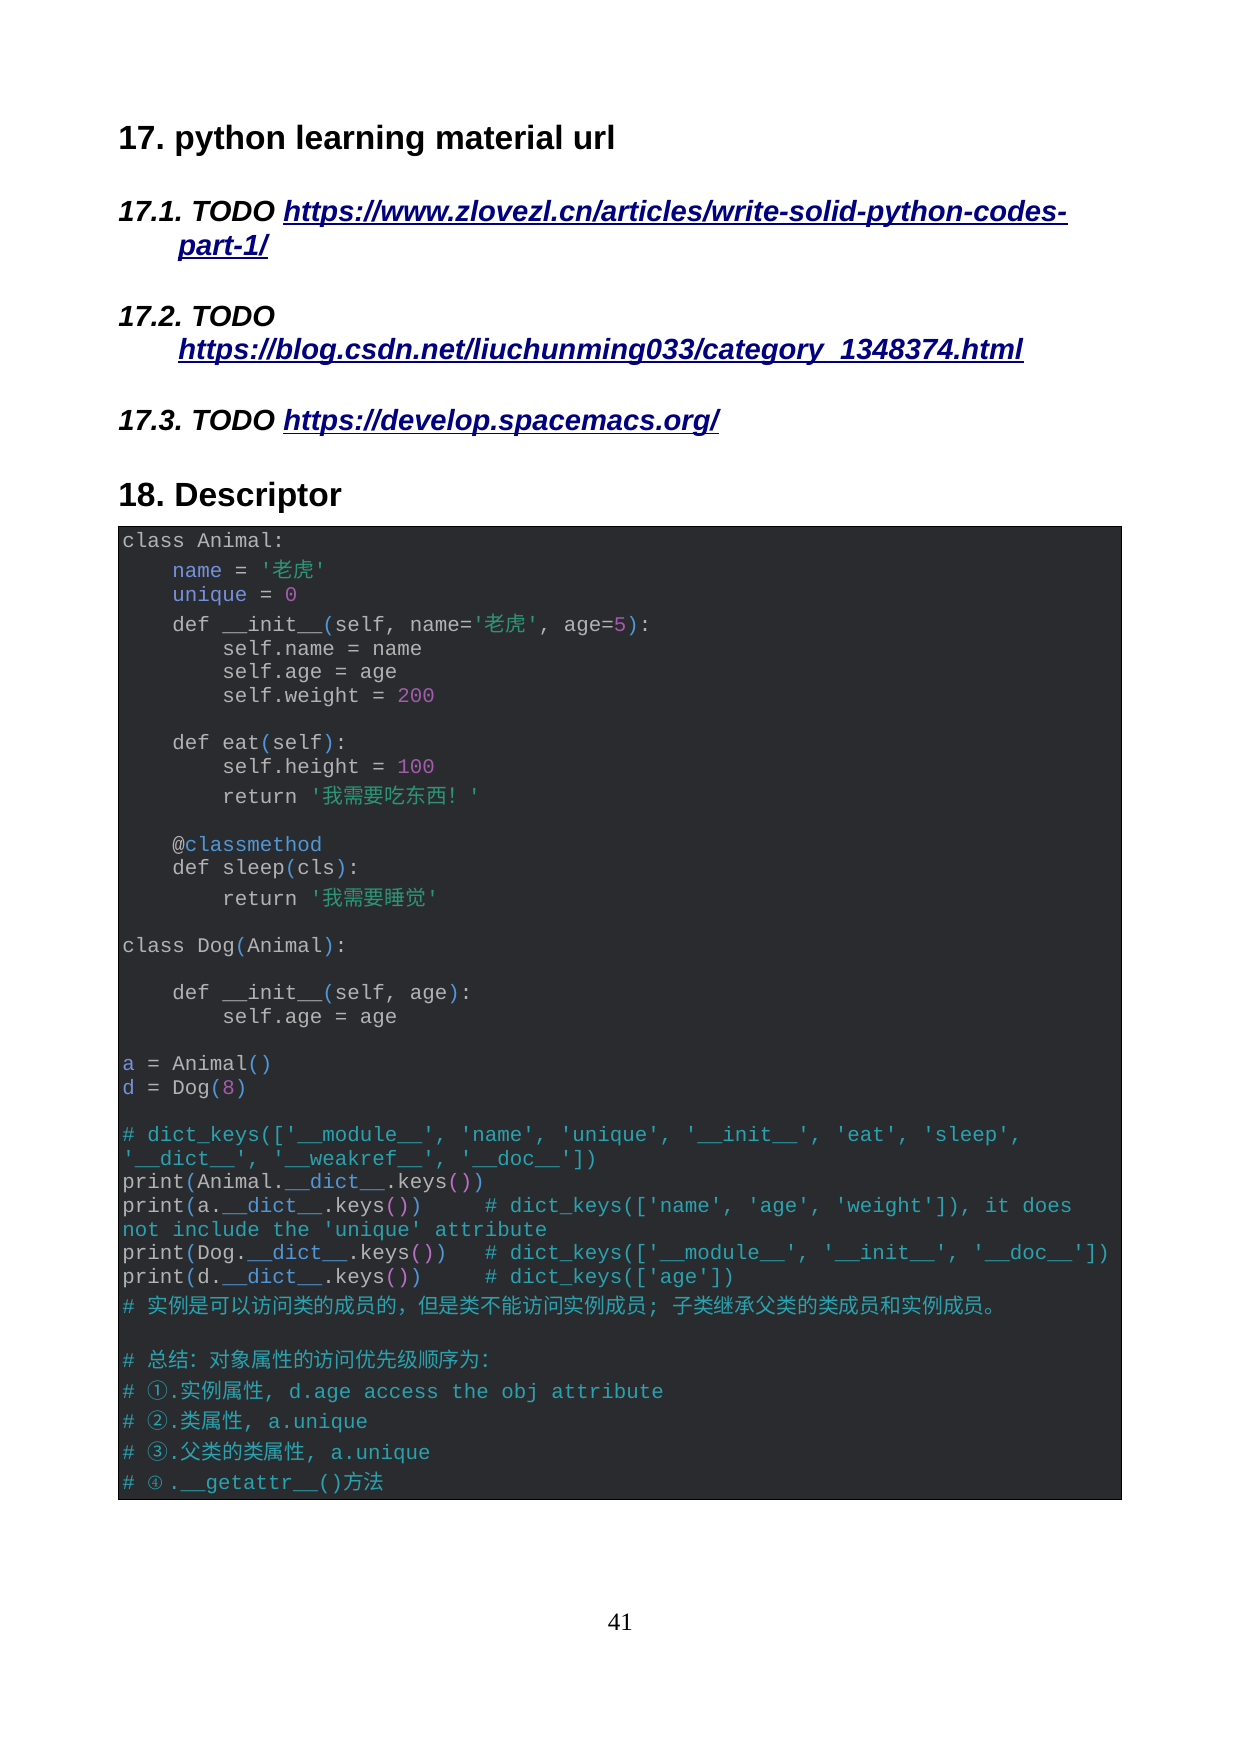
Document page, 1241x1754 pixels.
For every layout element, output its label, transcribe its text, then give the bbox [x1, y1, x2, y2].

text # 实例是可以访问类的成员的，但是类不能访问实例成员; 子类继承父类的类成员和实例成员。 [119, 1286, 1121, 1316]
text # dict_keys(['__module__', 'name', 'unique', '__init__', 'eat', 'sleep', '__dict__', '__weakref__', '__doc__']) [119, 1120, 1121, 1167]
text print(d.__dict__.keys()) # dict_keys(['age']) [119, 1262, 1121, 1286]
text unique = 0 [119, 580, 1121, 603]
text @classmethod [119, 830, 1121, 853]
text # ④.__getattr__()方法 [119, 1461, 1121, 1499]
text class Dog(Animal): [119, 931, 1121, 955]
text self.weight = 200 [119, 681, 1121, 705]
text print(Dog.__dict__.keys()) # dict_keys(['__module__', '__init__', '__doc__']) [119, 1238, 1121, 1262]
text print(Animal.__dict__.keys()) [119, 1167, 1121, 1191]
text def eat(self): [119, 728, 1121, 752]
text # ①.实例属性, d.age access the obj attribute [119, 1370, 1121, 1401]
text def __init__(self, age): [119, 978, 1121, 1002]
subtitle TODO https://www.zlovezl.cn/articles/write-solid-python-codes-part-1/ [118, 194, 1122, 261]
text d = Dog(8) [119, 1073, 1121, 1097]
subtitle Descriptor [118, 474, 1122, 513]
text name = '老虎' [119, 549, 1121, 580]
text print(a.__dict__.keys()) # dict_keys(['name', 'age', 'weight']), it does not include the 'unique' attribute [119, 1191, 1121, 1238]
text self.height = 100 [119, 752, 1121, 776]
text a = Animal() [119, 1049, 1121, 1073]
text self.name = name [119, 634, 1121, 657]
text def sleep(cls): [119, 853, 1121, 877]
text return '我需要吃东西！' [119, 776, 1121, 806]
text self.age = age [119, 657, 1121, 681]
text # 总结：对象属性的访问优先级顺序为： [119, 1340, 1121, 1370]
text def __init__(self, name='老虎', age=5): [119, 603, 1121, 634]
text # ②.类属性, a.unique [119, 1401, 1121, 1431]
text # ③.父类的类属性, a.unique [119, 1431, 1121, 1461]
subtitle TODO https://develop.spacemacs.org/ [118, 403, 1122, 437]
text class Animal: [119, 527, 1121, 549]
text return '我需要睡觉' [119, 877, 1121, 907]
subtitle TODO https://blog.csdn.net/liuchunming033/category_1348374.html [118, 299, 1122, 366]
subtitle python learning material url [118, 118, 1122, 157]
text self.age = age [119, 1002, 1121, 1026]
